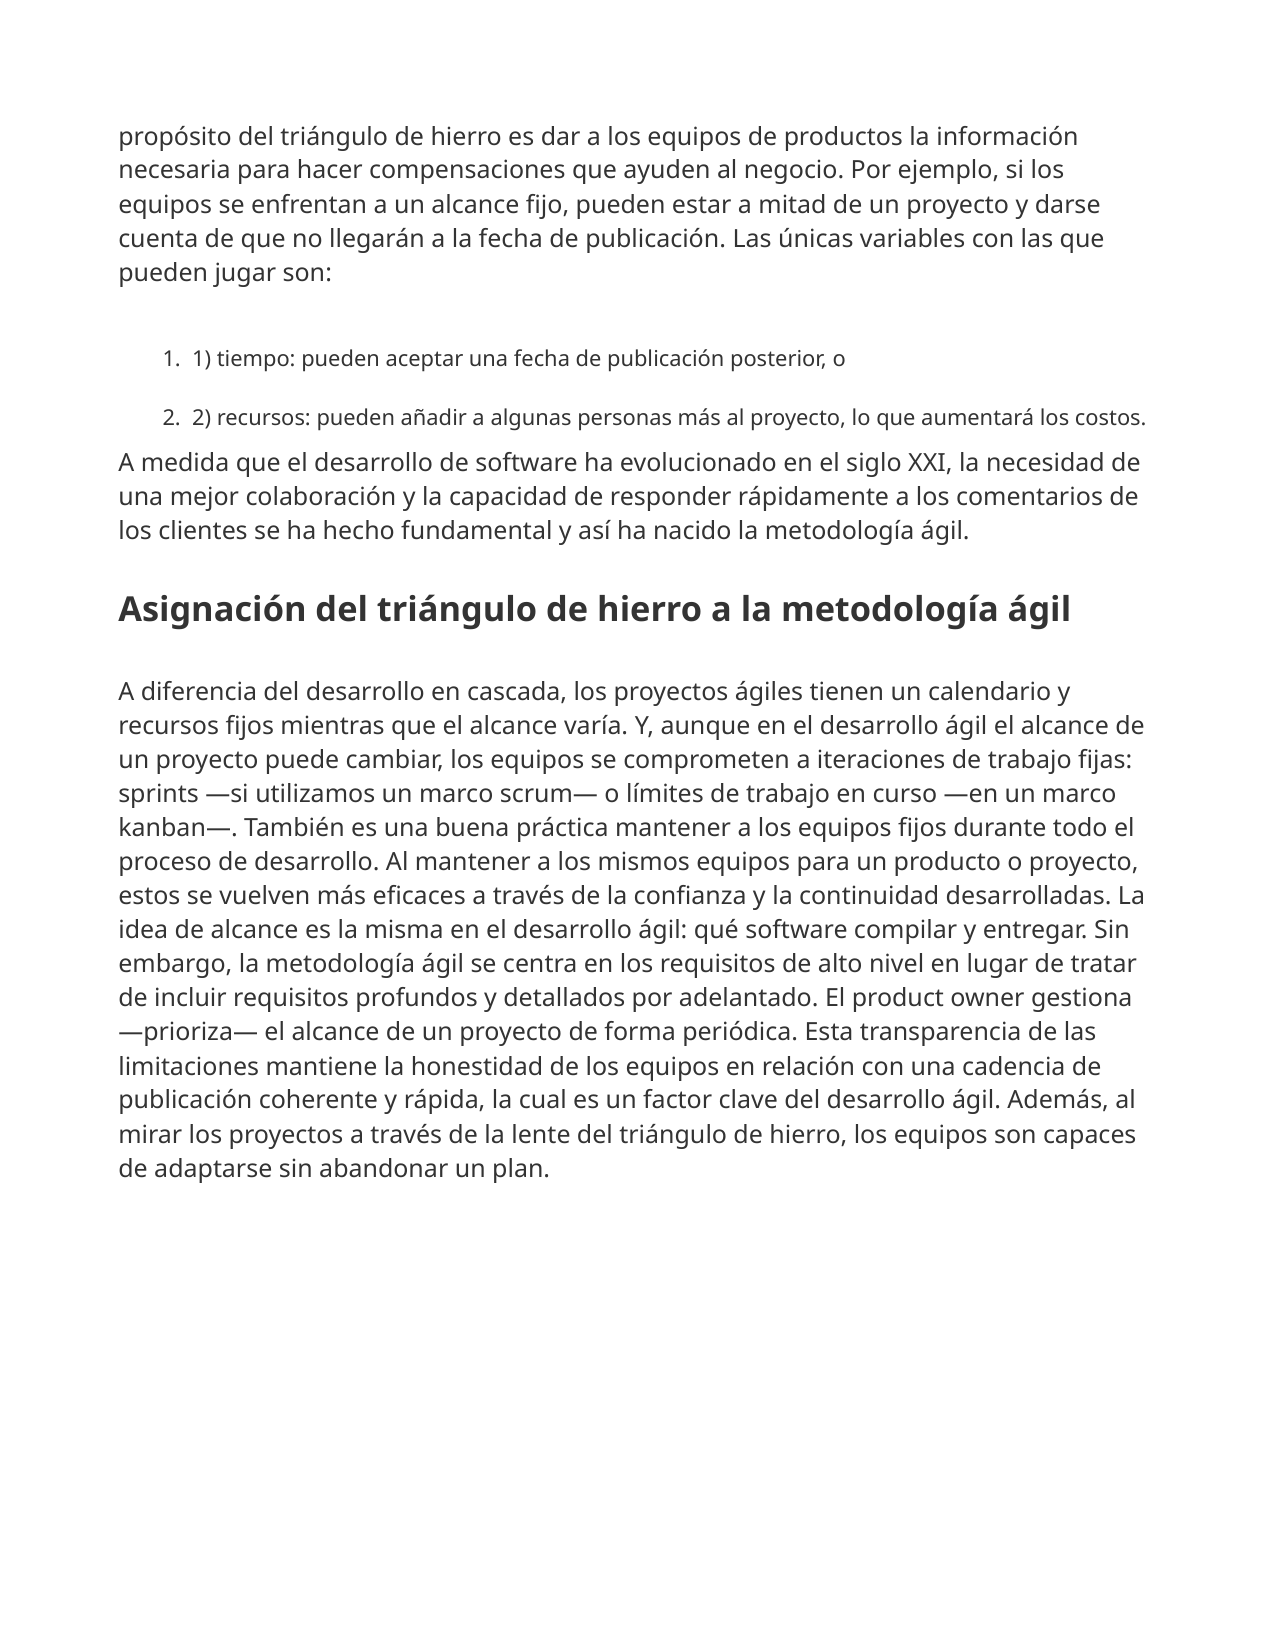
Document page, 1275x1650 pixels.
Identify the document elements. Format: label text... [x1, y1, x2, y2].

text A diferencia del desarrollo en cascada, los proyectos ágiles tienen un calendario y recursos fijos mientras que el alcance varía. Y, aunque en el desarrollo ágil el alcance de un proyecto puede cambiar, los equipos se comprometen a iteraciones de trabajo fijas: sprints —si utilizamos un marco scrum— o límites de trabajo en curso —en un marco kanban—. También es una buena práctica mantener a los equipos fijos durante todo el proceso de desarrollo. Al mantener a los mismos equipos para un producto o proyecto, estos se vuelven más eficaces a través de la confianza y la continuidad desarrolladas. La idea de alcance es la misma en el desarrollo ágil: qué software compilar y entregar. Sin embargo, la metodología ágil se centra en los requisitos de alto nivel en lugar de tratar de incluir requisitos profundos y detallados por adelantado. El product owner gestiona —prioriza— el alcance de un proyecto de forma periódica. Esta transparencia de las limitaciones mantiene la honestidad de los equipos en relación con una cadencia de publicación coherente y rápida, la cual es un factor clave del desarrollo ágil. Además, al mirar los proyectos a través de la lente del triángulo de hierro, los equipos son capaces de adaptarse sin abandonar un plan. [118, 673, 1157, 1184]
subtitle Asignación del triángulo de hierro a la metodología ágil [118, 584, 1157, 631]
text A medida que el desarrollo de software ha evolucionado en el siglo XXI, la necesidad de una mejor colaboración y la capacidad de responder rápidamente a los comentarios de los clientes se ha hecho fundamental y así ha nacido la metodología ágil. [118, 445, 1157, 547]
list 1) tiempo: pueden aceptar una fecha de publicación posterior, o [162, 326, 1157, 373]
text propósito del triángulo de hierro es dar a los equipos de productos la información necesaria para hacer compensaciones que ayuden al negocio. Por ejemplo, si los equipos se enfrentan a un alcance fijo, pueden estar a mitad de un proyecto y darse cuenta de que no llegarán a la fecha de publicación. Las únicas variables con las que pueden jugar son: [118, 118, 1157, 288]
list 2) recursos: pueden añadir a algunas personas más al proyecto, lo que aumentará los costos. [162, 385, 1157, 432]
